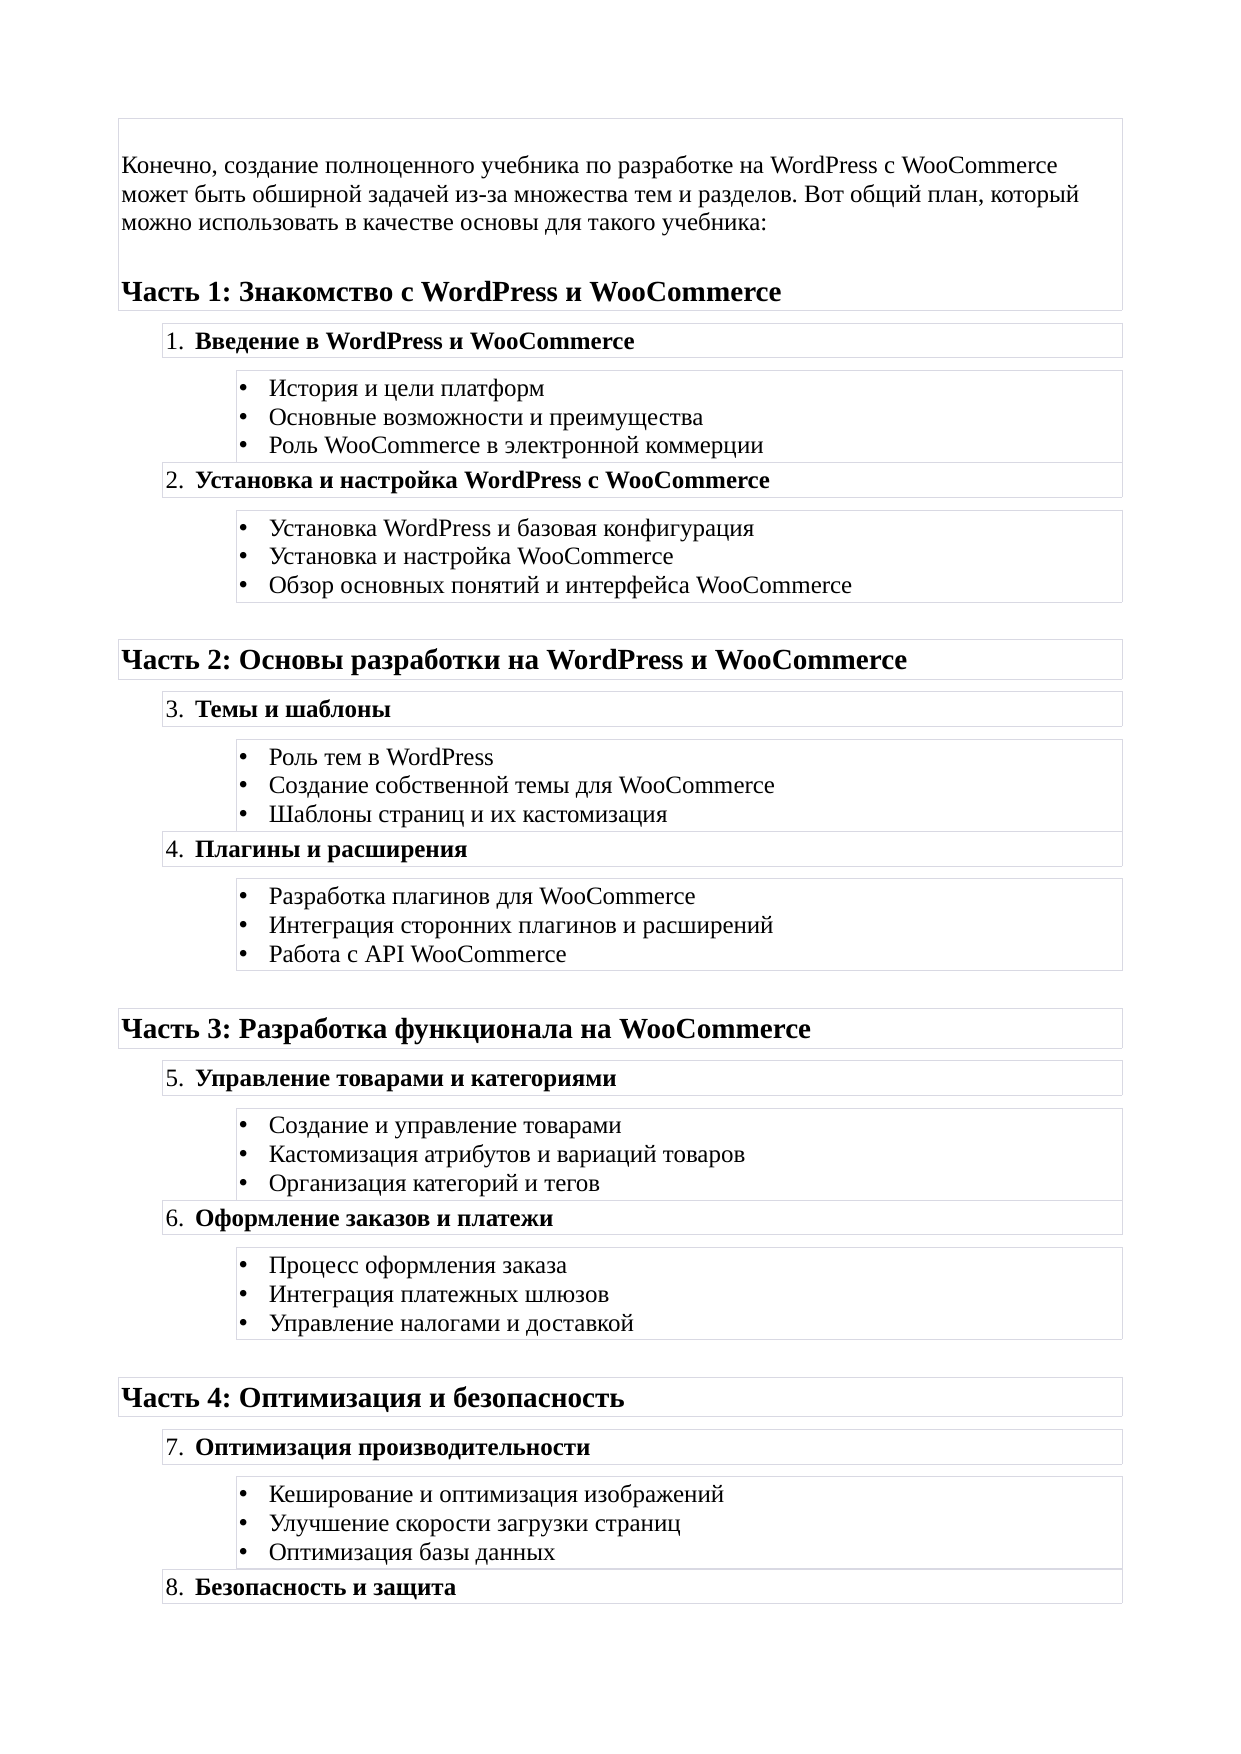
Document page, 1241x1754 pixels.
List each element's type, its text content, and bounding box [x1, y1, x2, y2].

list История и цели платформ [237, 371, 1122, 399]
list Оптимизация производительности [163, 1430, 1122, 1464]
subtitle Часть 1: Знакомство с WordPress и WooCommerce [119, 271, 1122, 310]
list Улучшение скорости загрузки страниц [237, 1505, 1122, 1534]
list Управление товарами и категориями [163, 1061, 1122, 1095]
list Роль тем в WordPress [237, 740, 1122, 767]
list Создание собственной темы для WooCommerce [237, 767, 1122, 796]
list Темы и шаблоны [163, 692, 1122, 726]
list Управление налогами и доставкой [237, 1304, 1122, 1339]
list Интеграция платежных шлюзов [237, 1276, 1122, 1304]
list Плагины и расширения [163, 832, 1122, 866]
list Установка WordPress и базовая конфигурация [237, 511, 1122, 538]
list Организация категорий и тегов [237, 1165, 1122, 1200]
list Основные возможности и преимущества [237, 399, 1122, 427]
list Обзор основных понятий и интерфейса WooCommerce [237, 567, 1122, 602]
list Введение в WordPress и WooCommerce [163, 324, 1122, 357]
text Конечно, создание полноценного учебника по разработке на WordPress с WooCommerce может быть обширной задачей из-за множества тем и разделов. Вот общий план, который можно использовать в качестве основы для такого учебника: [119, 119, 1122, 236]
list Процесс оформления заказа [237, 1248, 1122, 1276]
list Безопасность и защита [163, 1570, 1122, 1603]
subtitle Часть 4: Оптимизация и безопасность [119, 1378, 1122, 1416]
list Роль WooCommerce в электронной коммерции [237, 427, 1122, 462]
subtitle Часть 2: Основы разработки на WordPress и WooCommerce [119, 640, 1122, 679]
list Шаблоны страниц и их кастомизация [237, 796, 1122, 831]
list Кастомизация атрибутов и вариаций товаров [237, 1136, 1122, 1165]
list Создание и управление товарами [237, 1109, 1122, 1136]
subtitle Часть 3: Разработка функционала на WooCommerce [119, 1009, 1122, 1048]
list Оформление заказов и платежи [163, 1201, 1122, 1234]
list Кеширование и оптимизация изображений [237, 1477, 1122, 1505]
list Установка и настройка WordPress с WooCommerce [163, 463, 1122, 497]
list Установка и настройка WooCommerce [237, 538, 1122, 567]
list Оптимизация базы данных [237, 1534, 1122, 1568]
list Работа с API WooCommerce [237, 936, 1122, 970]
list Разработка плагинов для WooCommerce [237, 879, 1122, 907]
list Интеграция сторонних плагинов и расширений [237, 907, 1122, 936]
